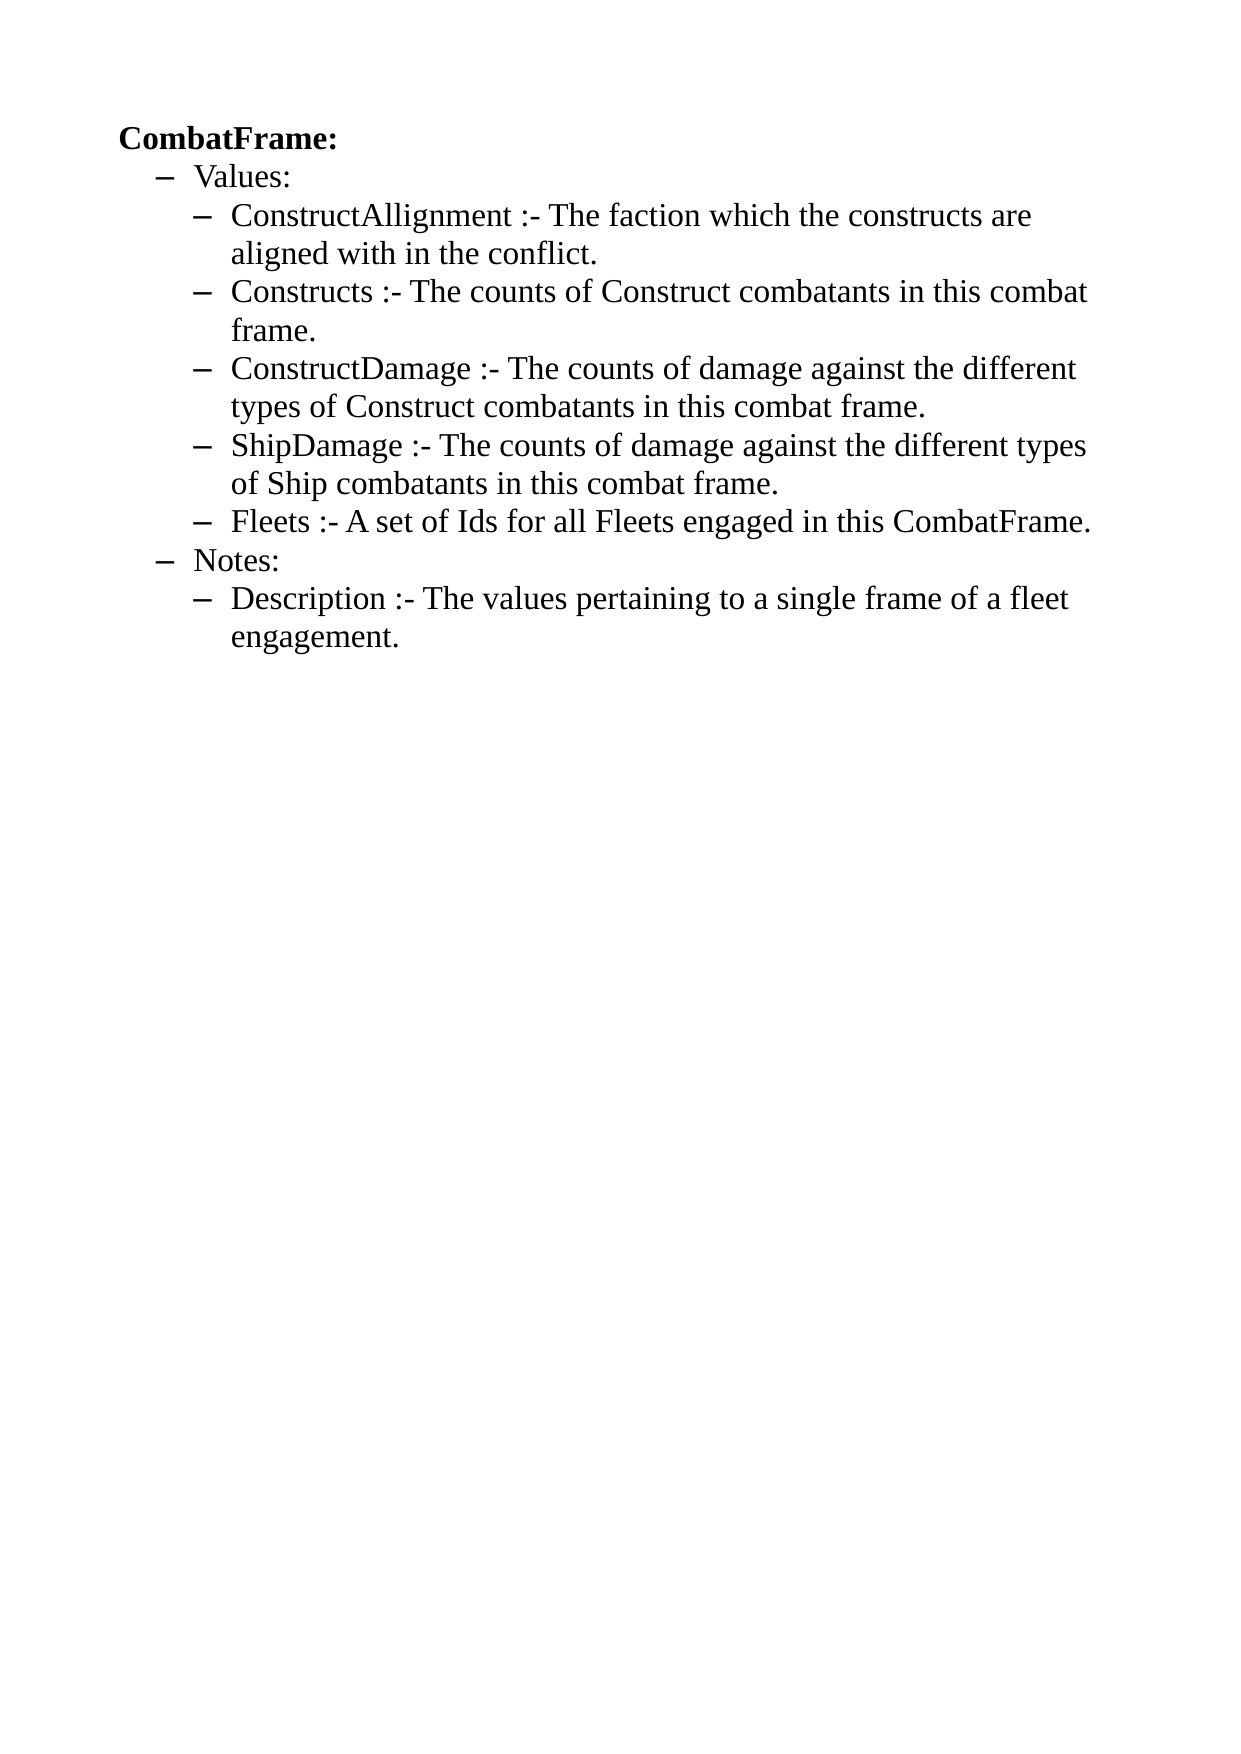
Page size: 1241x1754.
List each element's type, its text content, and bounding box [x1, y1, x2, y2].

list Constructs :- The counts of Construct combatants in this combat frame. [193, 271, 1122, 348]
list ShipDamage :- The counts of damage against the different types of Ship combatants in this combat frame. [193, 425, 1122, 501]
text CombatFrame: [118, 118, 1122, 156]
list Fleets :- A set of Ids for all Fleets engaged in this CombatFrame. [193, 501, 1122, 540]
list Notes: [156, 540, 1122, 578]
list ConstructAllignment :- The faction which the constructs are aligned with in the conflict. [193, 195, 1122, 271]
list Description :- The values pertaining to a single frame of a fleet engagement. [193, 578, 1122, 655]
list ConstructDamage :- The counts of damage against the different types of Construct combatants in this combat frame. [193, 348, 1122, 425]
list Values: [156, 156, 1122, 195]
